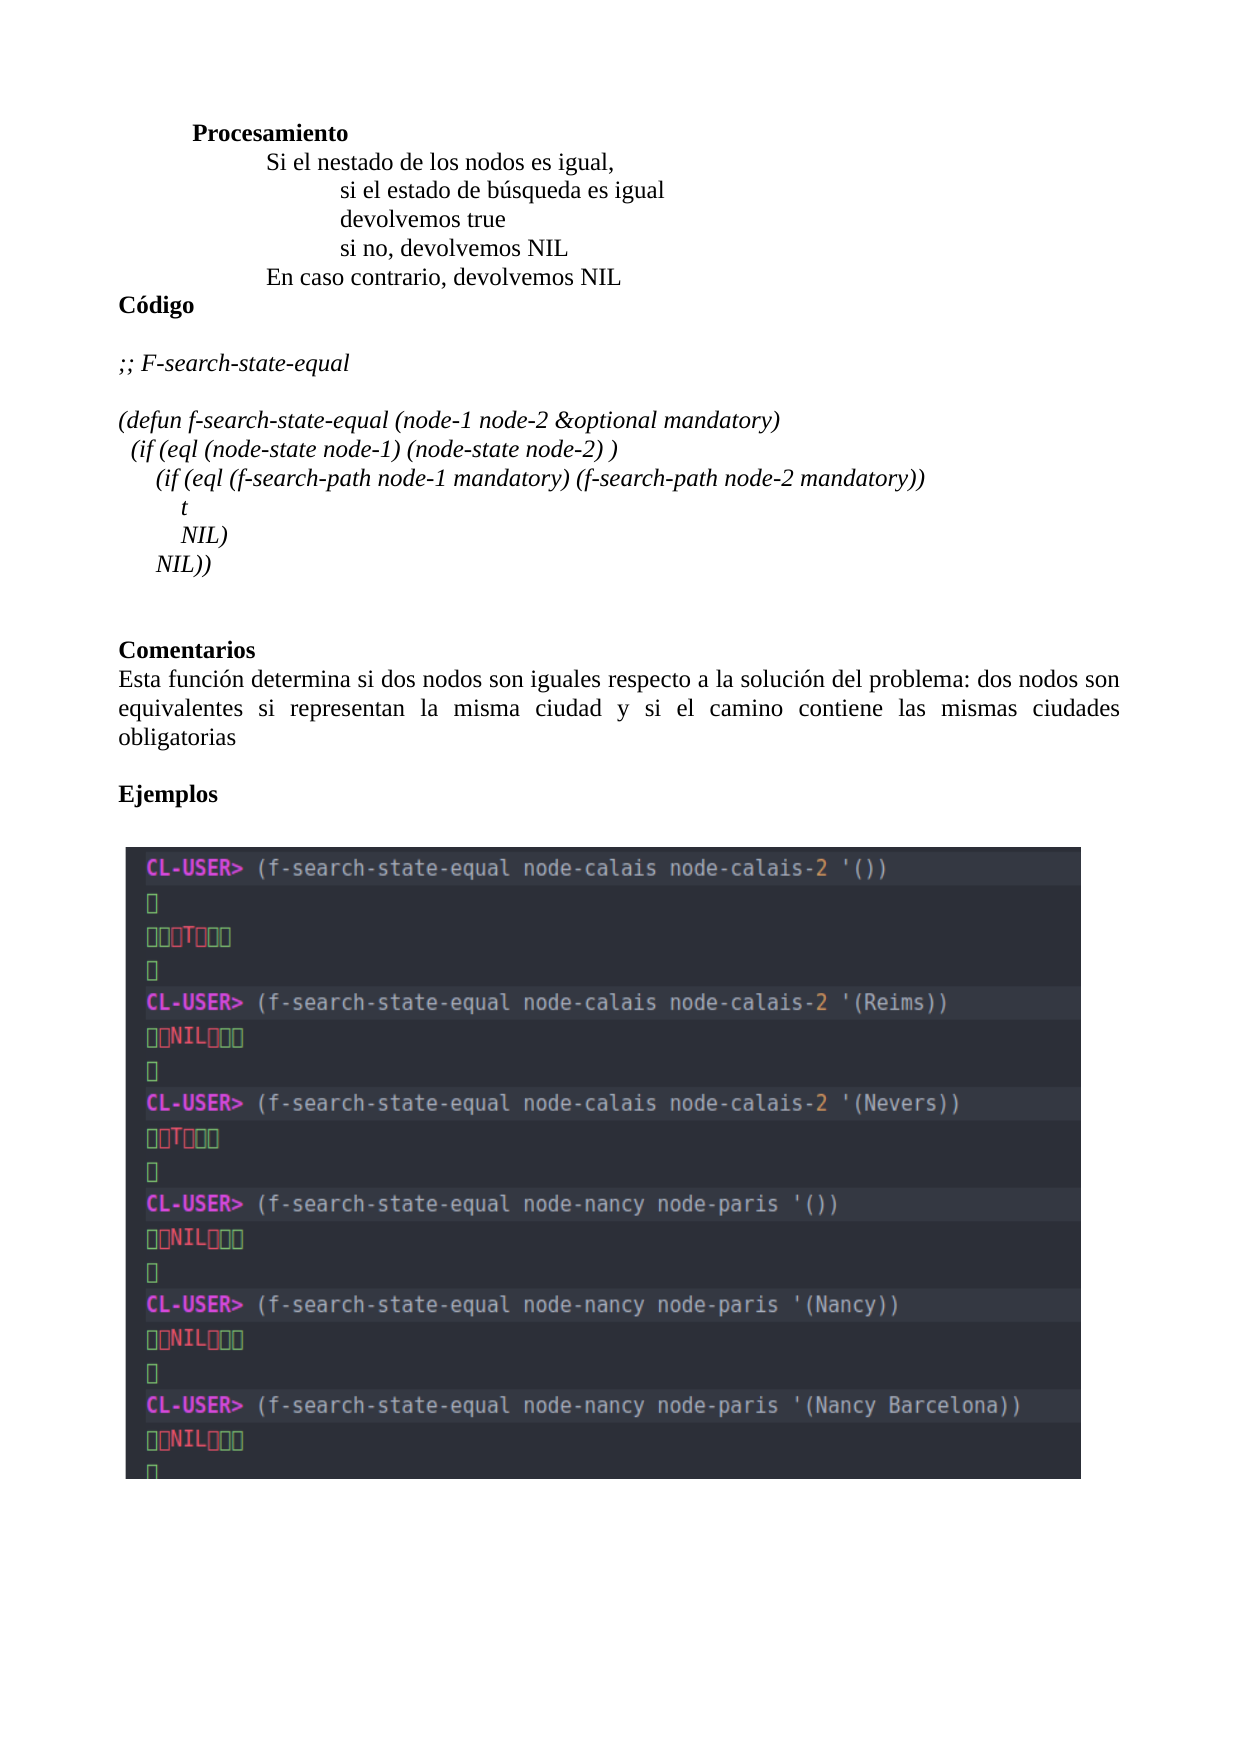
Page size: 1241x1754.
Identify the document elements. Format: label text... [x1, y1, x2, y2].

text si el estado de búsqueda es igual [118, 176, 1122, 204]
text Esta función determina si dos nodos son iguales respecto a la solución del problema: dos nodos son equivalentes si representan la misma ciudad y si el camino contiene las mismas ciudades obligatorias [118, 664, 1122, 751]
text Ejemplos [118, 779, 1122, 808]
picture [1038, 1084, 1081, 1479]
text t [118, 492, 1122, 521]
text Código [118, 291, 1122, 319]
text (if (eql (f-search-path node-1 mandatory) (f-search-path node-2 mandatory)) [118, 463, 1122, 492]
text devolvemos true [118, 204, 1122, 233]
text NIL) [118, 521, 1122, 549]
text Procesamiento [118, 118, 1122, 147]
text (defun f-search-state-equal (node-1 node-2 &optional mandatory) [118, 406, 1122, 434]
text NIL)) [118, 549, 1122, 578]
text (if (eql (node-state node-1) (node-state node-2) ) [118, 434, 1122, 463]
text si no, devolvemos NIL [118, 233, 1122, 262]
text ;; F-search-state-equal [118, 348, 1122, 377]
text En caso contrario, devolvemos NIL [118, 262, 1122, 291]
text Si el nestado de los nodos es igual, [118, 147, 1122, 176]
text Comentarios [118, 636, 1122, 664]
